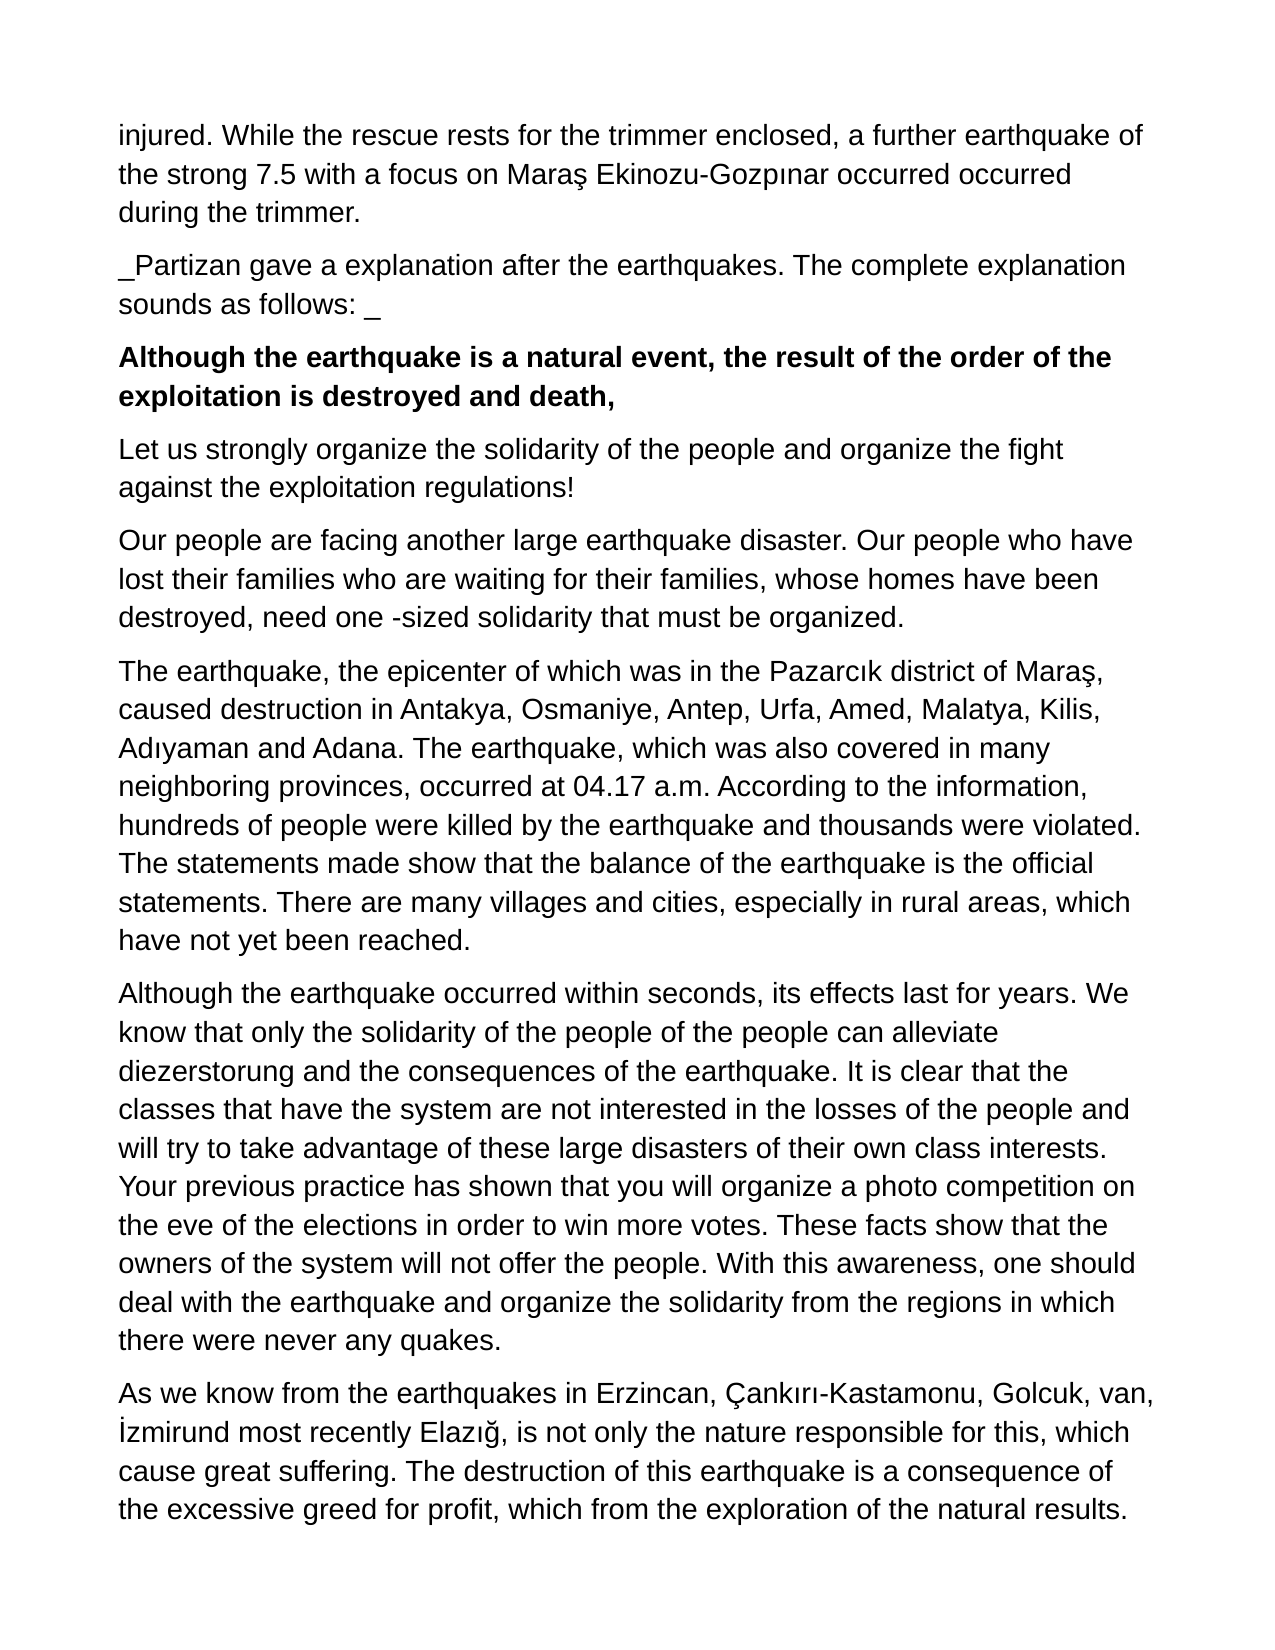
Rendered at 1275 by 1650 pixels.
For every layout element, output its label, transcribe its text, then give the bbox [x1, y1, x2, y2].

text Although the earthquake is a natural event, the result of the order of the exploitation is destroyed and death, [118, 340, 1157, 412]
text The earthquake, the epicenter of which was in the Pazarcık district of Maraş, caused destruction in Antakya, Osmaniye, Antep, Urfa, Amed, Malatya, Kilis, Adıyaman and Adana. The earthquake, which was also covered in many neighboring provinces, occurred at 04.17 a.m. According to the information, hundreds of people were killed by the earthquake and thousands were violated. The statements made show that the balance of the earthquake is the official statements. There are many villages and cities, especially in rural areas, which have not yet been reached. [118, 653, 1157, 957]
text As we know from the earthquakes in Erzincan, Çankırı-Kastamonu, Golcuk, van, İzmirund most recently Elazığ, is not only the nature responsible for this, which cause great suffering. The destruction of this earthquake is a consequence of the excessive greed for profit, which from the exploration of the natural results. [118, 1376, 1157, 1526]
text _Partizan gave a explanation after the earthquakes. The complete explanation sounds as follows: _ [118, 248, 1157, 320]
text Let us strongly organize the solidarity of the people and organize the fight against the exploitation regulations! [118, 432, 1157, 504]
text Although the earthquake occurred within seconds, its effects last for years. We know that only the solidarity of the people of the people can alleviate diezerstorung and the consequences of the earthquake. It is clear that the classes that have the system are not interested in the losses of the people and will try to take advantage of these large disasters of their own class interests. Your previous practice has shown that you will organize a photo competition on the eve of the elections in order to win more votes. These facts show that the owners of the system will not offer the people. With this awareness, one should deal with the earthquake and organize the solidarity from the regions in which there were never any quakes. [118, 976, 1157, 1357]
text Our people are facing another large earthquake disaster. Our people who have lost their families who are waiting for their families, whose homes have been destroyed, need one -sized solidarity that must be organized. [118, 523, 1157, 634]
text injured. While the rescue rests for the trimmer enclosed, a further earthquake of the strong 7.5 with a focus on Maraş Ekinozu-Gozpınar occurred occurred during the trimmer. [118, 118, 1157, 229]
